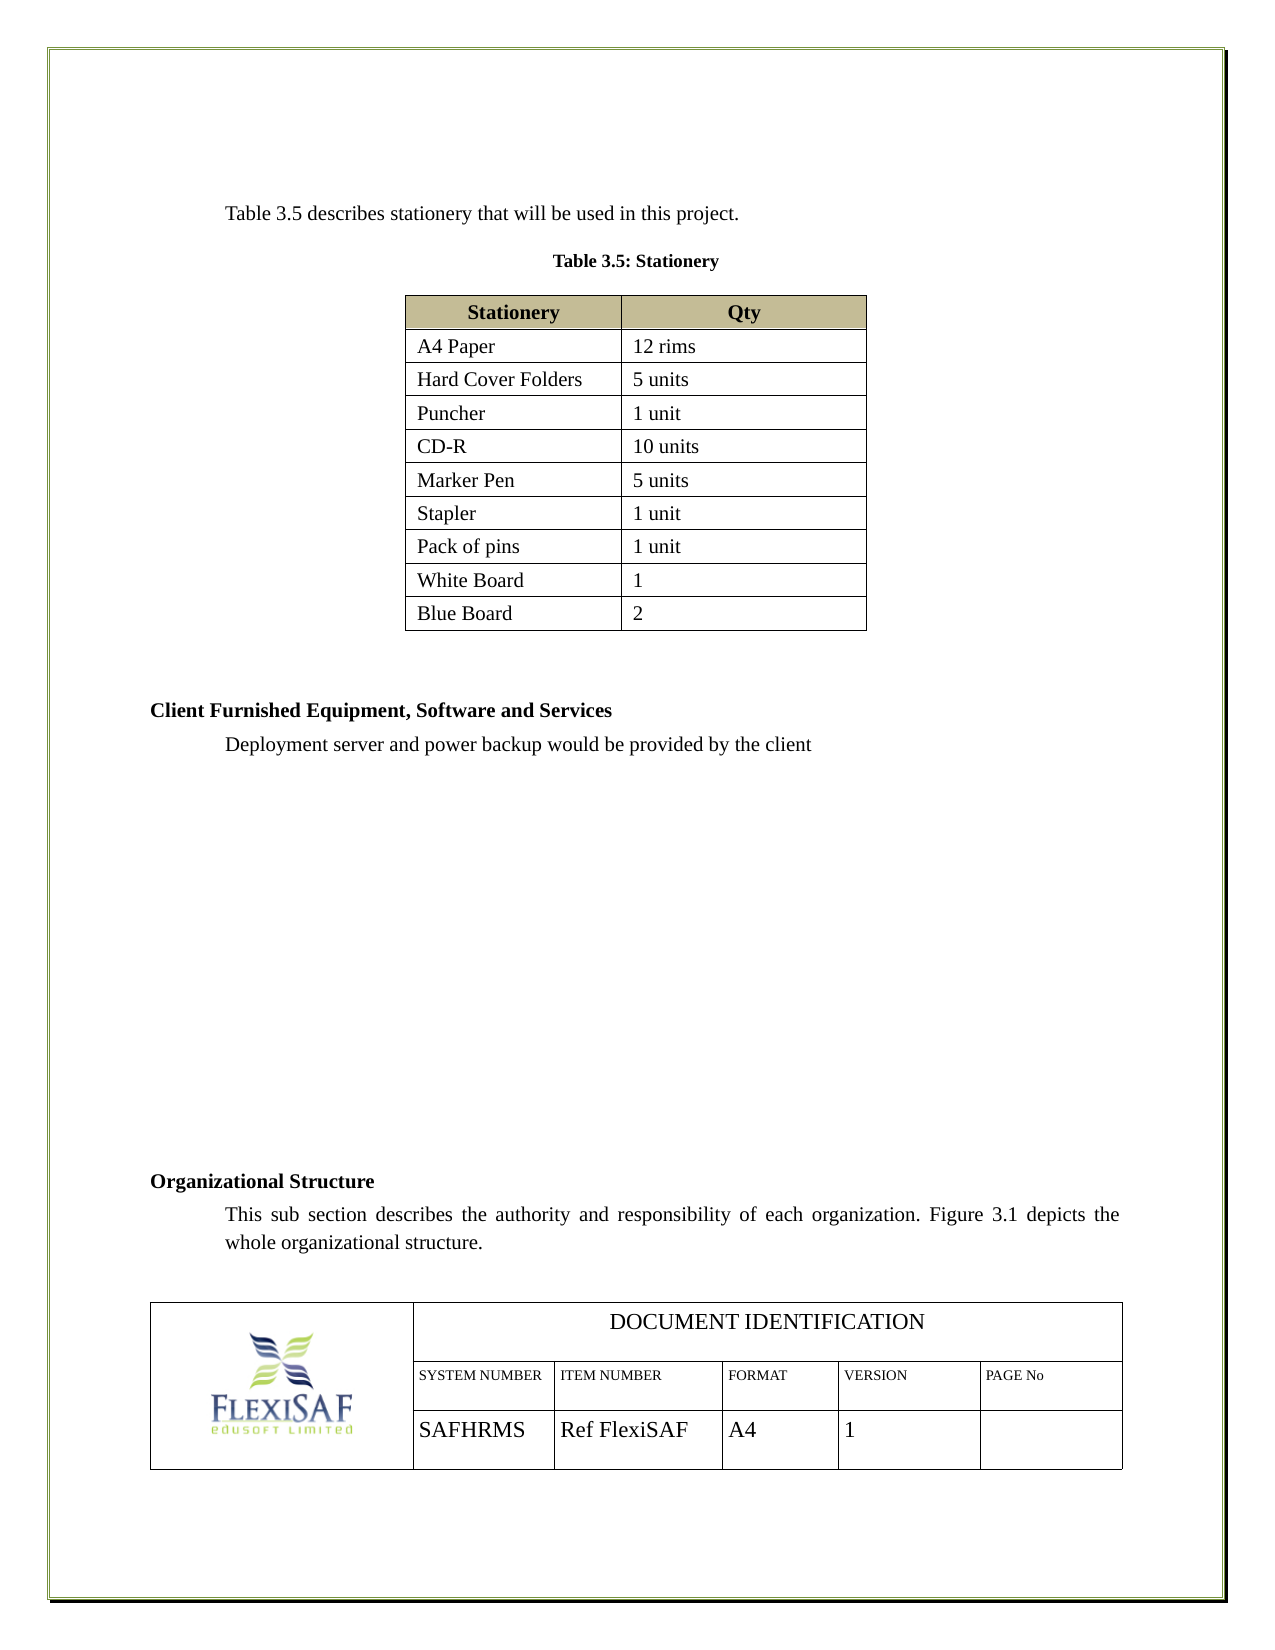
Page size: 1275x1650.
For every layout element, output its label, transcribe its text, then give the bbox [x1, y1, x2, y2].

table_cell Pack of pins [406, 530, 621, 563]
text This sub section describes the authority and responsibility of each organization. Figure 3.1 depicts the whole organizational structure. [225, 1202, 1122, 1254]
table_cell 2 [622, 597, 866, 629]
text Table ‎3.5: Stationery [150, 249, 1122, 271]
table_cell Stapler [406, 497, 621, 529]
text Client Furnished Equipment, Software and Services [150, 698, 1122, 722]
table_cell Puncher [406, 396, 621, 429]
text Deployment server and power backup would be provided by the client [225, 732, 1122, 756]
table_cell White Board [406, 564, 621, 596]
table_cell 10 units [622, 430, 866, 462]
table_cell A4 Paper [406, 330, 621, 362]
table_cell Marker Pen [406, 463, 621, 496]
text Organizational Structure [150, 1168, 1122, 1193]
table_cell 5 units [622, 363, 866, 395]
table_cell CD-R [406, 430, 621, 462]
table_cell 5 units [622, 463, 866, 496]
table_cell 1 unit [622, 396, 866, 429]
text Table 3.5 describes stationery that will be used in this project. [225, 201, 1122, 225]
table_cell 1 unit [622, 530, 866, 563]
picture [206, 1307, 357, 1459]
table_cell Blue Board [406, 597, 621, 629]
table_cell Hard Cover Folders [406, 363, 621, 395]
table_header Qty [622, 296, 866, 328]
table_cell 12 rims [622, 330, 866, 362]
table_cell 1 [622, 564, 866, 596]
table_cell 1 unit [622, 497, 866, 529]
table_header Stationery [406, 296, 621, 328]
